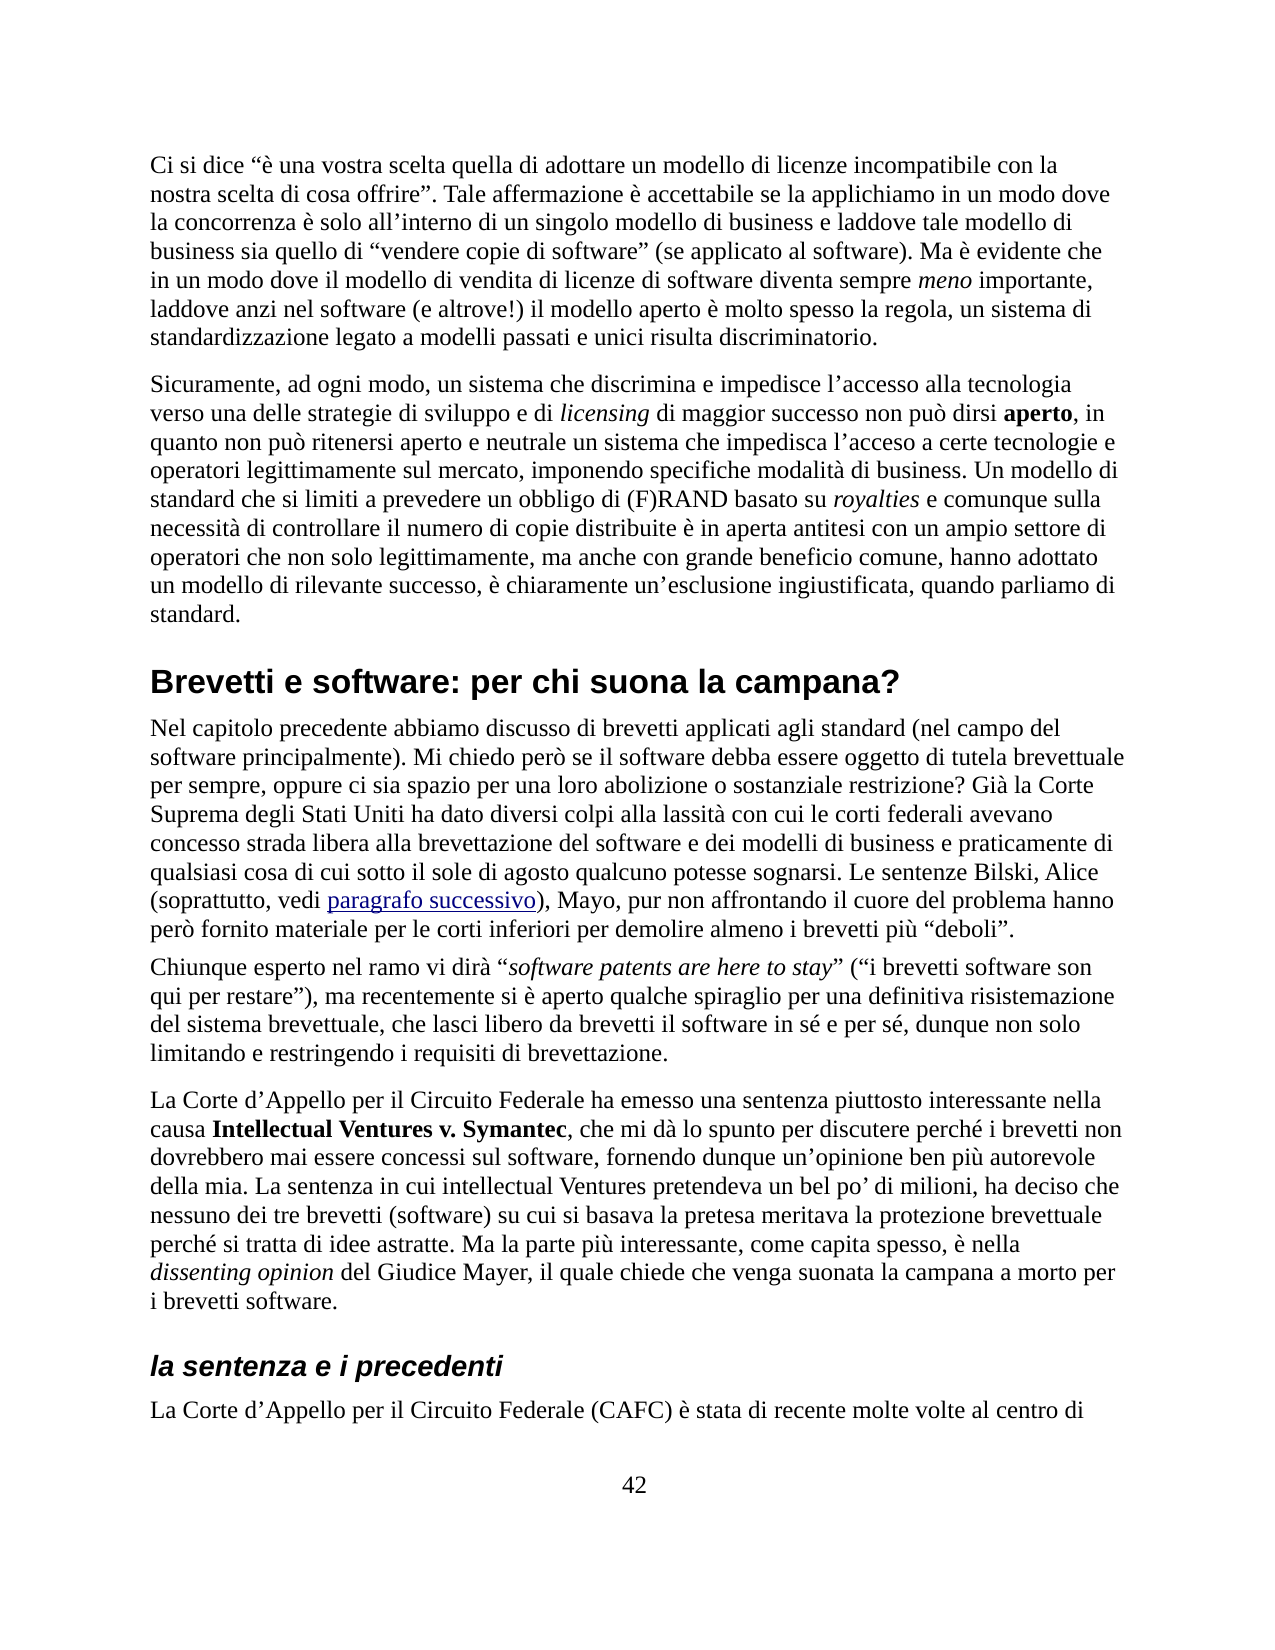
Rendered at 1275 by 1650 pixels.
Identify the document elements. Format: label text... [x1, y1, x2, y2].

text Sicuramente, ad ogni modo, un sistema che discrimina e impedisce l’accesso alla tecnologia verso una delle strategie di sviluppo e di licensing di maggior successo non può dirsi aperto, in quanto non può ritenersi aperto e neutrale un sistema che impedisca l’acceso a certe tecnologie e operatori legittimamente sul mercato, imponendo specifiche modalità di business. Un modello di standard che si limiti a prevedere un obbligo di (F)RAND basato su royalties e comunque sulla necessità di controllare il numero di copie distribuite è in aperta antitesi con un ampio settore di operatori che non solo legittimamente, ma anche con grande beneficio comune, hanno adottato un modello di rilevante successo, è chiaramente un’esclusione ingiustificata, quando parliamo di standard. [150, 369, 1125, 628]
subtitle Brevetti e software: per chi suona la campana? [150, 662, 1125, 701]
text La Corte d’Appello per il Circuito Federale (CAFC) è stata di recente molte volte al centro di [150, 1395, 1125, 1424]
text Nel capitolo precedente abbiamo discusso di brevetti applicati agli standard (nel campo del software principalmente). Mi chiedo però se il software debba essere oggetto di tutela brevettuale per sempre, oppure ci sia spazio per una loro abolizione o sostanziale restrizione? Già la Corte Suprema degli Stati Uniti ha dato diversi colpi alla lassità con cui le corti federali avevano concesso strada libera alla brevettazione del software e dei modelli di business e praticamente di qualsiasi cosa di cui sotto il sole di agosto qualcuno potesse sognarsi. Le sentenze Bilski, Alice (soprattutto, vedi paragrafo successivo), Mayo, pur non affrontando il cuore del problema hanno però fornito materiale per le corti inferiori per demolire almeno i brevetti più “deboli”. [150, 713, 1125, 943]
text Ci si dice “è una vostra scelta quella di adottare un modello di licenze incompatibile con la nostra scelta di cosa offrire”. Tale affermazione è accettabile se la applichiamo in un modo dove la concorrenza è solo all’interno di un singolo modello di business e laddove tale modello di business sia quello di “vendere copie di software” (se applicato al software). Ma è evidente che in un modo dove il modello di vendita di licenze di software diventa sempre meno importante, laddove anzi nel software (e altrove!) il modello aperto è molto spesso la regola, un sistema di standardizzazione legato a modelli passati e unici risulta discriminatorio. [150, 150, 1125, 351]
text La Corte d’Appello per il Circuito Federale ha emesso una sentenza piuttosto interessante nella causa Intellectual Ventures v. Symantec, che mi dà lo spunto per discutere perché i brevetti non dovrebbero mai essere concessi sul software, fornendo dunque un’opinione ben più autorevole della mia. La sentenza in cui intellectual Ventures pretendeva un bel po’ di milioni, ha deciso che nessuno dei tre brevetti (software) su cui si basava la pretesa meritava la protezione brevettuale perché si tratta di idee astratte. Ma la parte più interessante, come capita spesso, è nella dissenting opinion del Giudice Mayer, il quale chiede che venga suonata la campana a morto per i brevetti software. [150, 1085, 1125, 1315]
subtitle la sentenza e i precedenti [150, 1349, 1125, 1382]
text Chiunque esperto nel ramo vi dirà “software patents are here to stay” (“i brevetti software son qui per restare”), ma recentemente si è aperto qualche spiraglio per una definitiva risistemazione del sistema brevettuale, che lasci libero da brevetti il software in sé e per sé, dunque non solo limitando e restringendo i requisiti di brevettazione. [150, 952, 1125, 1067]
